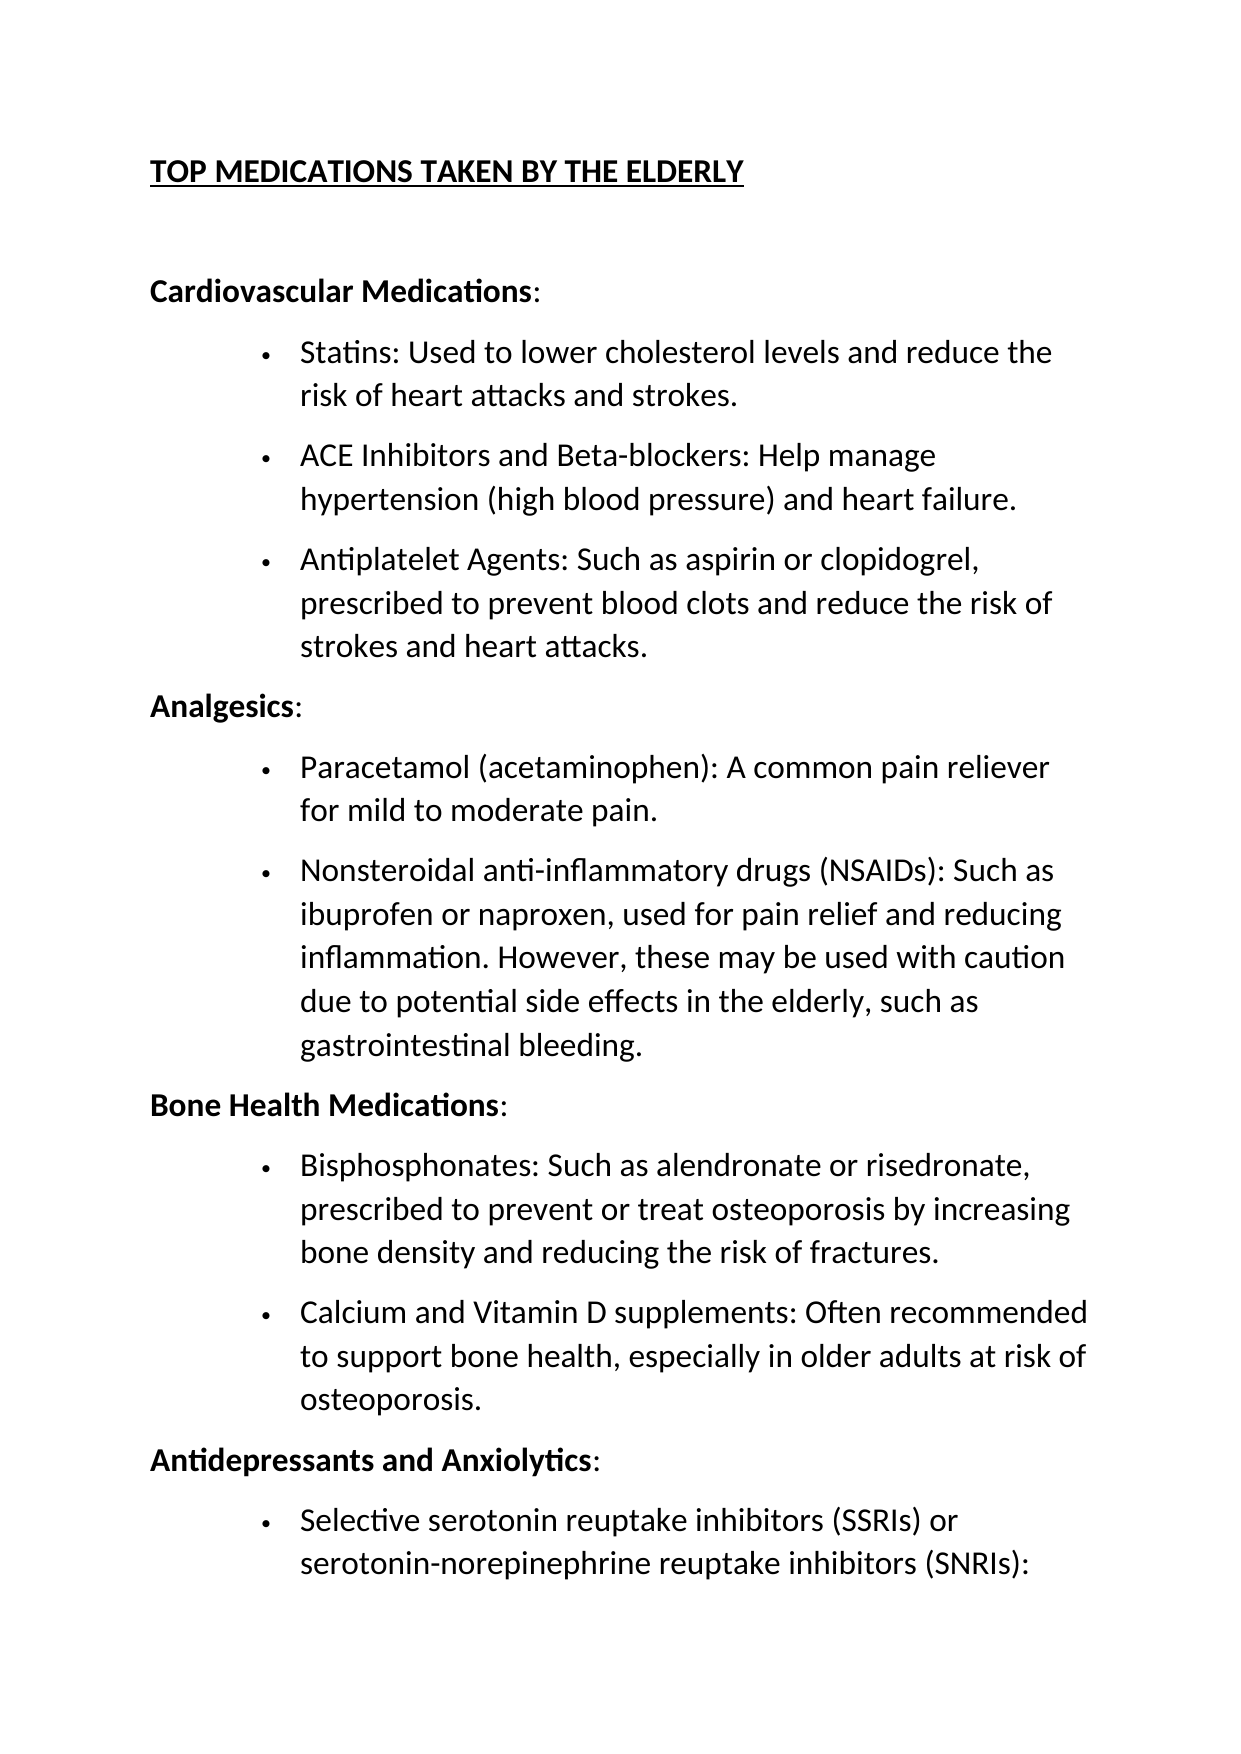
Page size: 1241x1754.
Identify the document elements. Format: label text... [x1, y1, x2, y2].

list Bisphosphonates: Such as alendronate or risedronate, prescribed to prevent or treat osteoporosis by increasing bone density and reducing the risk of fractures. [262, 1144, 1090, 1272]
text Cardiovascular Medications: [150, 270, 1090, 311]
text Analgesics: [150, 685, 1090, 726]
text Bone Health Medications: [150, 1084, 1090, 1124]
list ACE Inhibitors and Beta-blockers: Help manage hypertension (high blood pressure) and heart failure. [262, 434, 1090, 519]
text Antidepressants and Anxiolytics: [150, 1438, 1090, 1479]
text TOP MEDICATIONS TAKEN BY THE ELDERLY [150, 150, 1090, 191]
list Nonsteroidal anti-inflammatory drugs (NSAIDs): Such as ibuprofen or naproxen, used for pain relief and reducing inflammation. However, these may be used with caution due to potential side effects in the elderly, such as gastrointestinal bleeding. [262, 849, 1090, 1064]
list Selective serotonin reuptake inhibitors (SSRIs) or serotonin-norepinephrine reuptake inhibitors (SNRIs): [262, 1499, 1090, 1583]
list Antiplatelet Agents: Such as aspirin or clopidogrel, prescribed to prevent blood clots and reduce the risk of strokes and heart attacks. [262, 538, 1090, 666]
list Paracetamol (acetaminophen): A common pain reliever for mild to moderate pain. [262, 746, 1090, 830]
list Statins: Used to lower cholesterol levels and reduce the risk of heart attacks and strokes. [262, 331, 1090, 415]
list Calcium and Vitamin D supplements: Often recommended to support bone health, especially in older adults at risk of osteoporosis. [262, 1291, 1090, 1419]
